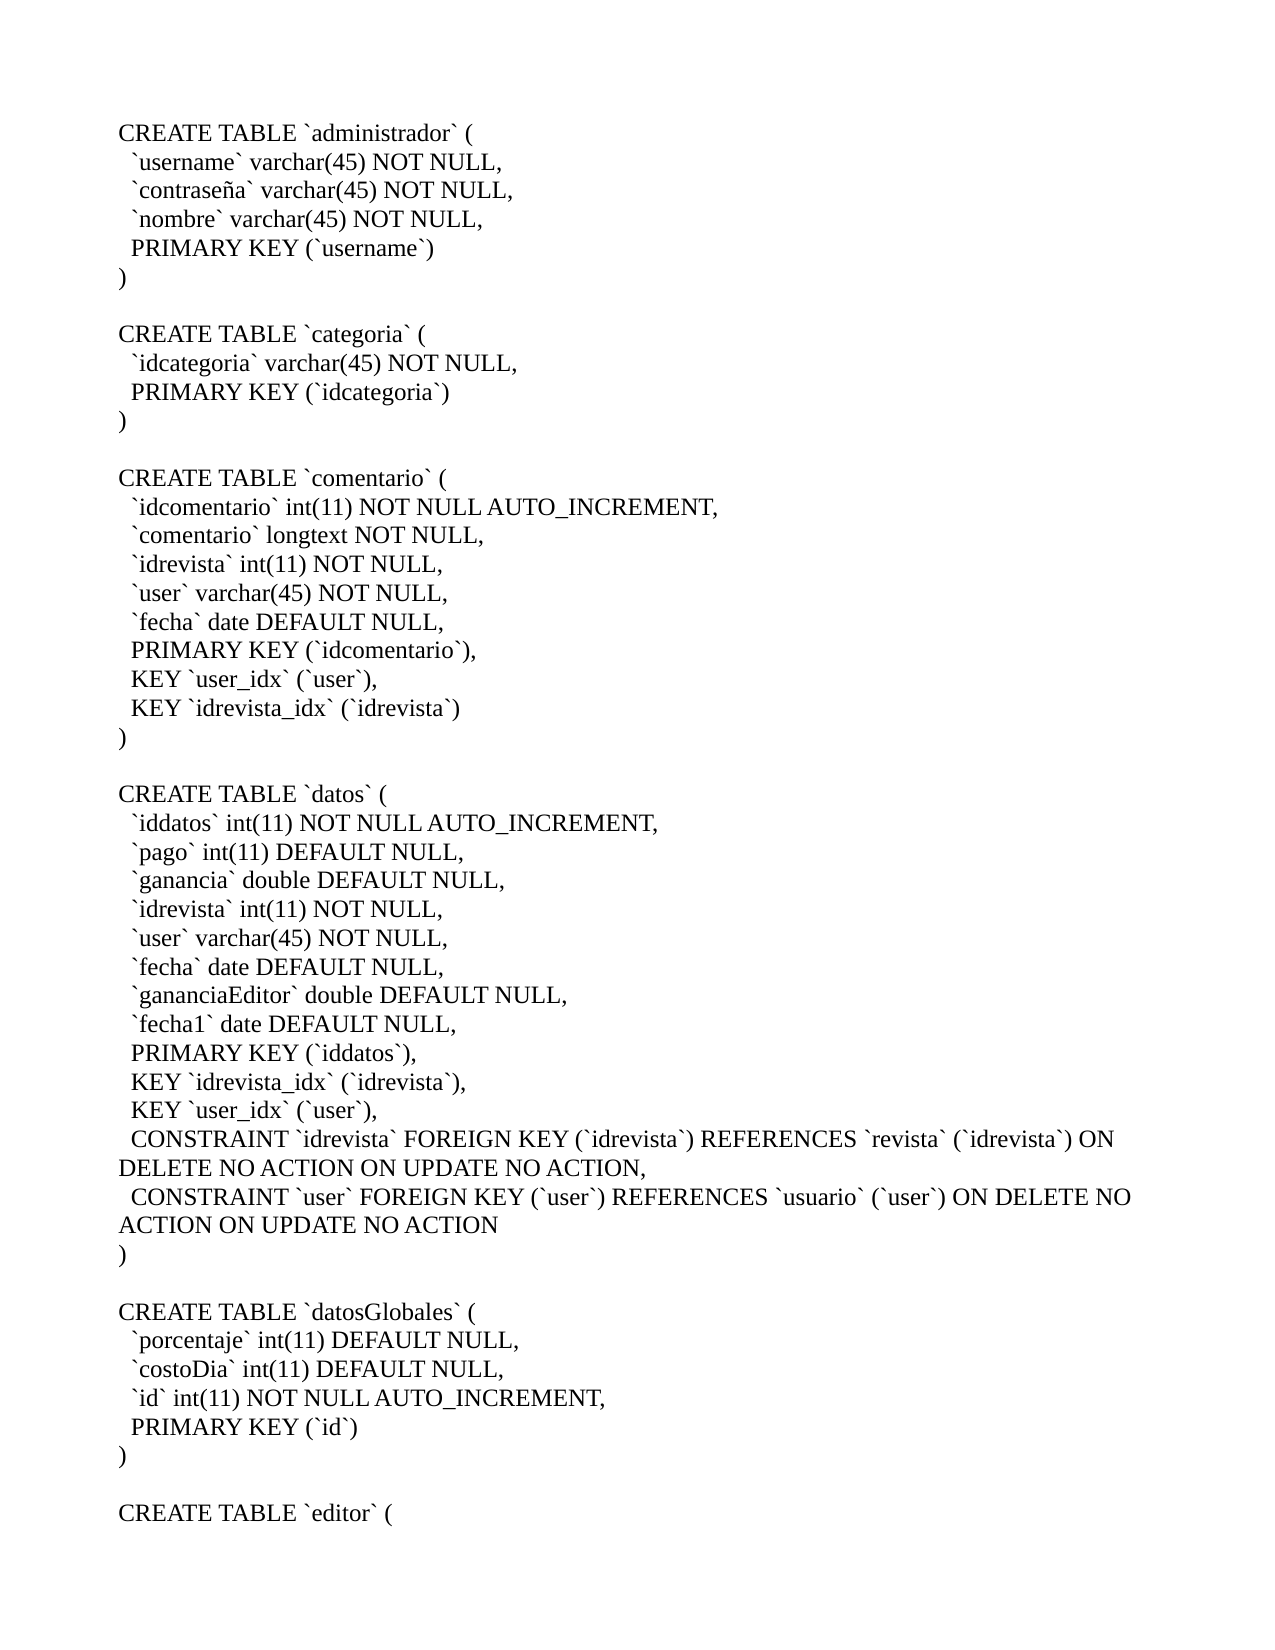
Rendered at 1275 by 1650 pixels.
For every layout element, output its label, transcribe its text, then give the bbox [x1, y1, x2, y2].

text `idrevista` int(11) NOT NULL, [118, 894, 1157, 923]
text ) [118, 1441, 1157, 1469]
text `user` varchar(45) NOT NULL, [118, 923, 1157, 952]
text PRIMARY KEY (`id`) [118, 1412, 1157, 1441]
text KEY `idrevista_idx` (`idrevista`) [118, 693, 1157, 722]
text `idcomentario` int(11) NOT NULL AUTO_INCREMENT, [118, 492, 1157, 521]
text `ganancia` double DEFAULT NULL, [118, 866, 1157, 894]
text CREATE TABLE `categoria` ( [118, 319, 1157, 348]
text ) [118, 722, 1157, 751]
text `fecha` date DEFAULT NULL, [118, 952, 1157, 981]
text `username` varchar(45) NOT NULL, [118, 147, 1157, 176]
text `nombre` varchar(45) NOT NULL, [118, 204, 1157, 233]
text CREATE TABLE `administrador` ( [118, 118, 1157, 147]
text `contraseña` varchar(45) NOT NULL, [118, 176, 1157, 204]
text `iddatos` int(11) NOT NULL AUTO_INCREMENT, [118, 808, 1157, 837]
text CREATE TABLE `editor` ( [118, 1498, 1157, 1527]
text `user` varchar(45) NOT NULL, [118, 578, 1157, 607]
text `comentario` longtext NOT NULL, [118, 521, 1157, 549]
text `fecha1` date DEFAULT NULL, [118, 1009, 1157, 1038]
text `gananciaEditor` double DEFAULT NULL, [118, 981, 1157, 1009]
text PRIMARY KEY (`iddatos`), [118, 1038, 1157, 1067]
text `pago` int(11) DEFAULT NULL, [118, 837, 1157, 866]
text `costoDia` int(11) DEFAULT NULL, [118, 1354, 1157, 1383]
text CONSTRAINT `user` FOREIGN KEY (`user`) REFERENCES `usuario` (`user`) ON DELETE NO ACTION ON UPDATE NO ACTION [118, 1182, 1157, 1239]
text PRIMARY KEY (`idcategoria`) [118, 377, 1157, 406]
text `idrevista` int(11) NOT NULL, [118, 549, 1157, 578]
text ) [118, 406, 1157, 434]
text CONSTRAINT `idrevista` FOREIGN KEY (`idrevista`) REFERENCES `revista` (`idrevista`) ON DELETE NO ACTION ON UPDATE NO ACTION, [118, 1124, 1157, 1182]
text PRIMARY KEY (`idcomentario`), [118, 636, 1157, 664]
text CREATE TABLE `datosGlobales` ( [118, 1297, 1157, 1326]
text ) [118, 262, 1157, 291]
text KEY `user_idx` (`user`), [118, 664, 1157, 693]
text `id` int(11) NOT NULL AUTO_INCREMENT, [118, 1383, 1157, 1412]
text CREATE TABLE `datos` ( [118, 779, 1157, 808]
text ) [118, 1239, 1157, 1268]
text KEY `idrevista_idx` (`idrevista`), [118, 1067, 1157, 1096]
text CREATE TABLE `comentario` ( [118, 463, 1157, 492]
text `porcentaje` int(11) DEFAULT NULL, [118, 1326, 1157, 1354]
text `idcategoria` varchar(45) NOT NULL, [118, 348, 1157, 377]
text KEY `user_idx` (`user`), [118, 1096, 1157, 1124]
text `fecha` date DEFAULT NULL, [118, 607, 1157, 636]
text PRIMARY KEY (`username`) [118, 233, 1157, 262]
